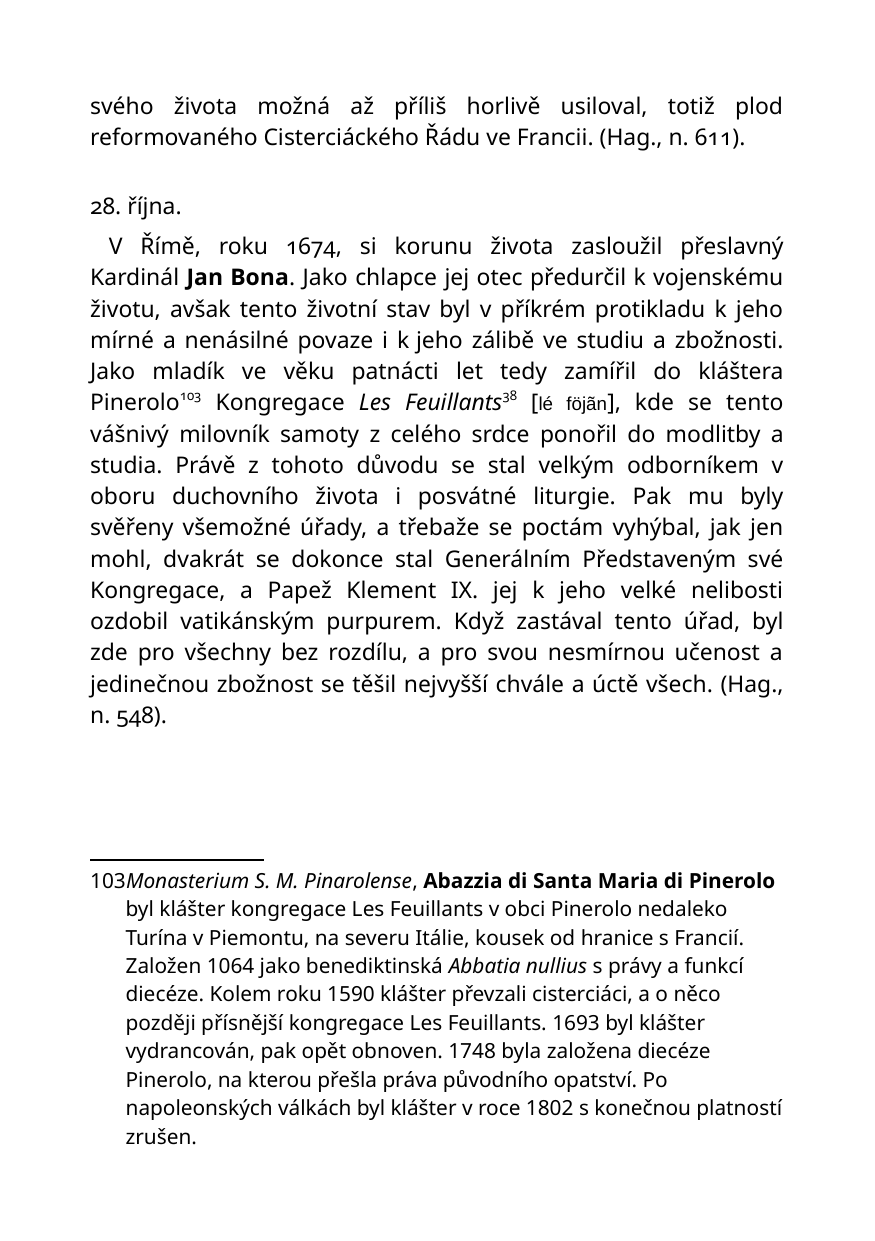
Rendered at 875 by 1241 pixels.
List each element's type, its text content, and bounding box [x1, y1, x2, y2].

text Monasterium S. M. Pinarolense, Abazzia di Santa Maria di Pinerolo byl klášter kongregace Les Feuillants v obci Pinerolo nedaleko Turína v Piemontu, na severu Itálie, kousek od hranice s Francií. Založen 1064 jako benediktinská Abbatia nullius s právy a funkcí diecéze. Kolem roku 1590 klášter převzali cisterciáci, a o něco později přísnější kongregace Les Feuillants. 1693 byl klášter vydrancován, pak opět obnoven. 1748 byla založena diecéze Pinerolo, na kterou přešla práva původního opatství. Po napoleonských válkách byl klášter v roce 1802 s konečnou platností zrušen. [90, 866, 784, 1150]
text svého života možná až příliš horlivě usiloval, totiž plod reformovaného Cisterciáckého Řádu ve Francii. (Hag., n. 611). [90, 90, 784, 152]
text 28. října. [90, 190, 784, 221]
text V Římě, roku 1674, si korunu života zasloužil přeslavný Kardinál Jan Bona. Jako chlapce jej otec předurčil k vojenskému životu, avšak tento životní stav byl v příkrém protikladu k jeho mírné a nenásilné povaze i k jeho zálibě ve studiu a zbožnosti. Jako mladík ve věku patnácti let tedy zamířil do kláštera Pinerolo Kongregace Les Feuillants38 [lé föjãn], kde se tento vášnivý milovník samoty z celého srdce ponořil do modlitby a studia. Právě z tohoto důvodu se stal velkým odborníkem v oboru duchovního života i posvátné liturgie. Pak mu byly svěřeny všemožné úřady, a třebaže se poctám vyhýbal, jak jen mohl, dvakrát se dokonce stal Generálním Představeným své Kongregace, a Papež Klement IX. jej k jeho velké nelibosti ozdobil vatikánským purpurem. Když zastával tento úřad, byl zde pro všechny bez rozdílu, a pro svou nesmírnou učenost a jedinečnou zbožnost se těšil nejvyšší chvále a úctě všech. (Hag., n. 548). [90, 230, 784, 730]
